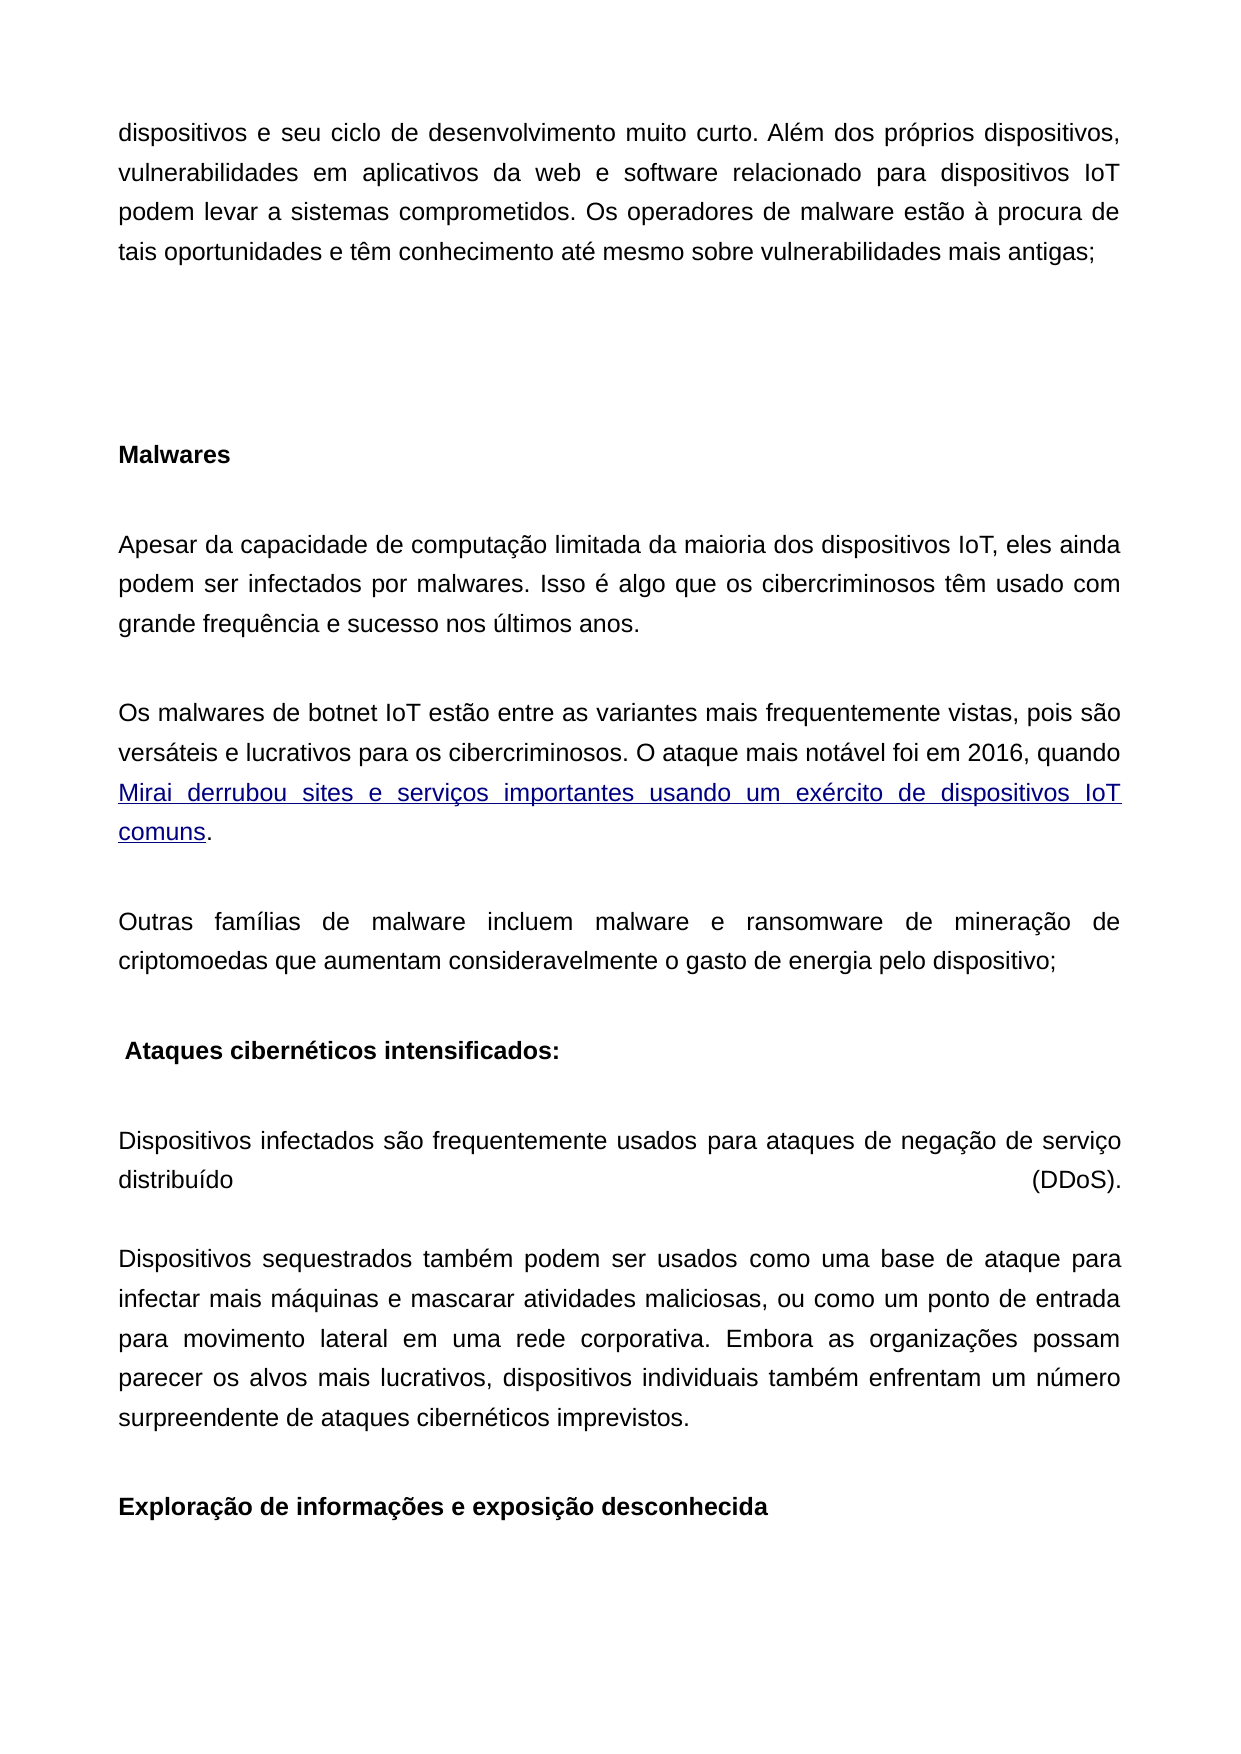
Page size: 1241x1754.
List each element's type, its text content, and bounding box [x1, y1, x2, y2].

text Ataques cibernéticos intensificados: [118, 1036, 1122, 1065]
text comuns. [118, 804, 1122, 846]
text Dispositivos infectados são frequentemente usados ​​para ataques de negação de serviço distribuído (DDoS). Dispositivos sequestrados também podem ser usados ​​como uma base de ataque para infectar mais máquinas e mascarar atividades maliciosas, ou como um ponto de entrada para movimento lateral em uma rede corporativa. Embora as organizações possam parecer os alvos mais lucrativos, dispositivos individuais também enfrentam um número surpreendente de ataques cibernéticos imprevistos. [118, 1126, 1122, 1432]
text Malwares [118, 440, 1122, 469]
text Outras famílias de malware incluem malware e ransomware de mineração de criptomoedas que aumentam consideravelmente o gasto de energia pelo dispositivo; [118, 907, 1122, 975]
text dispositivos e seu ciclo de desenvolvimento muito curto. Além dos próprios dispositivos, vulnerabilidades em aplicativos da web e software relacionado para dispositivos IoT podem levar a sistemas comprometidos. Os operadores de malware estão à procura de tais oportunidades e têm conhecimento até mesmo sobre vulnerabilidades mais antigas; [118, 118, 1122, 266]
text Apesar da capacidade de computação limitada da maioria dos dispositivos IoT, eles ainda podem ser infectados por malwares. Isso é algo que os cibercriminosos têm usado com grande frequência e sucesso nos últimos anos. [118, 530, 1122, 638]
text Os malwares de botnet IoT estão entre as variantes mais frequentemente vistas, pois são versáteis e lucrativos para os cibercriminosos. O ataque mais notável foi em 2016, quando Mirai derrubou sites e serviços importantes usando um exército de dispositivos IoT [118, 698, 1122, 803]
text Exploração de informações e exposição desconhecida [118, 1492, 1122, 1521]
